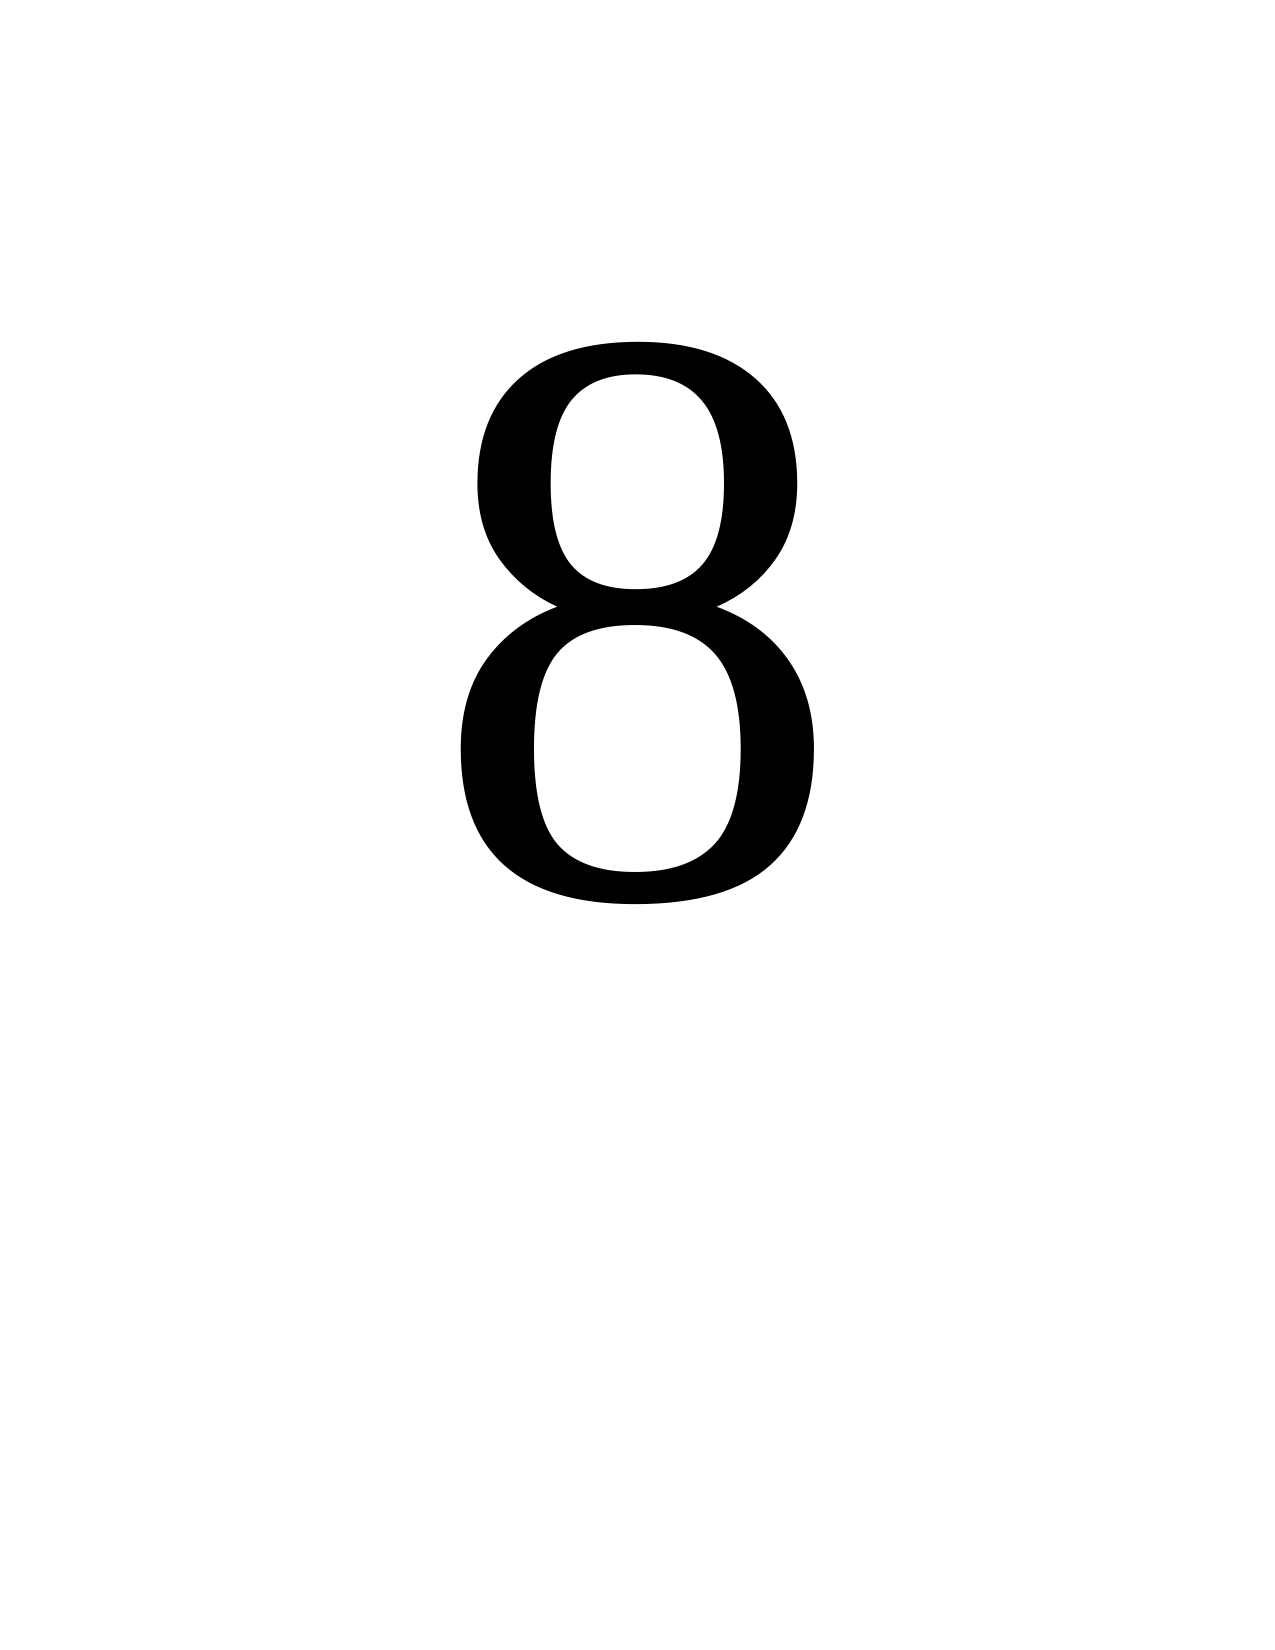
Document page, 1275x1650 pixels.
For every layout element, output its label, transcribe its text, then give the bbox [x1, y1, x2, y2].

text 8 [118, 118, 1157, 1076]
